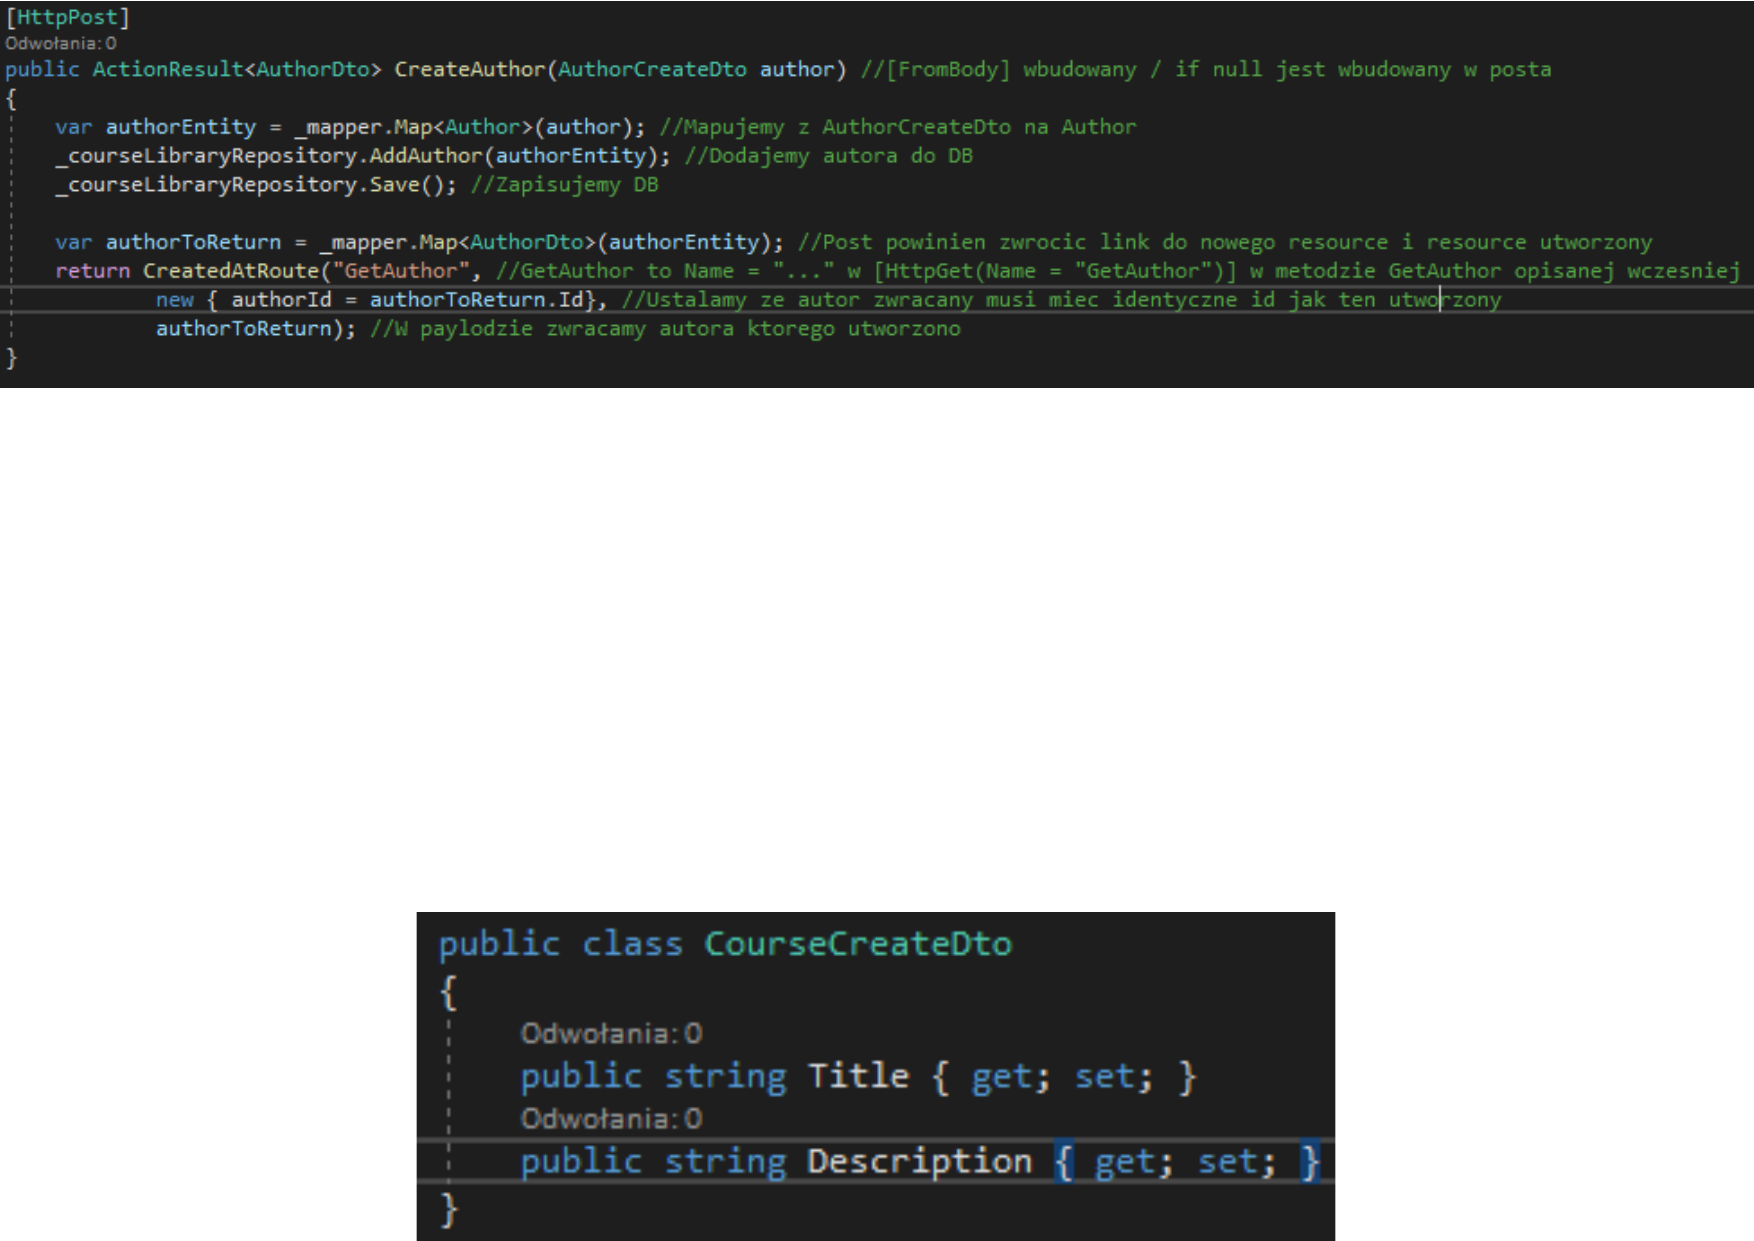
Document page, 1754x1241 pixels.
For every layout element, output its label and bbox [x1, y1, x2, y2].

picture [0, 1, 1754, 388]
picture [416, 912, 1336, 1241]
